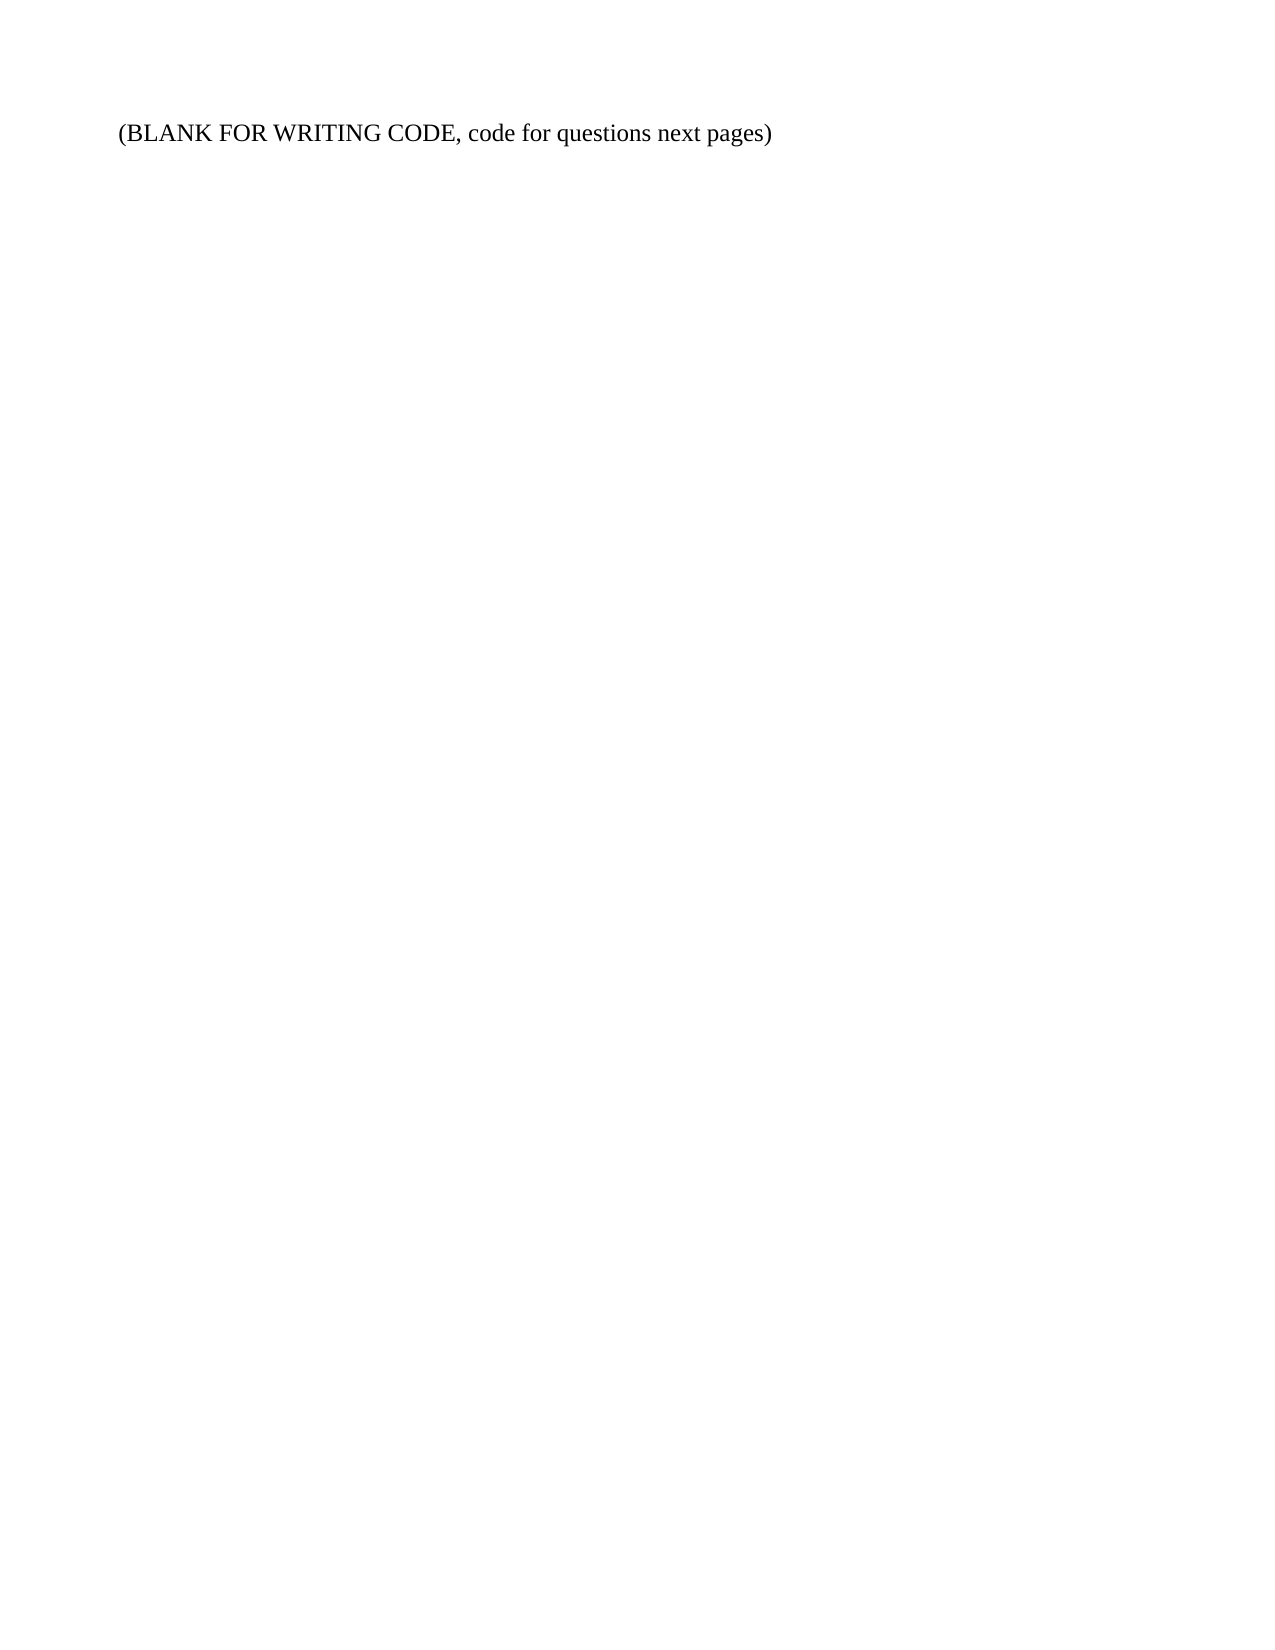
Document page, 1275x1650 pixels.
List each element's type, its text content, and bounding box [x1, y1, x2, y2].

text (BLANK FOR WRITING CODE, code for questions next pages) [118, 118, 1157, 147]
